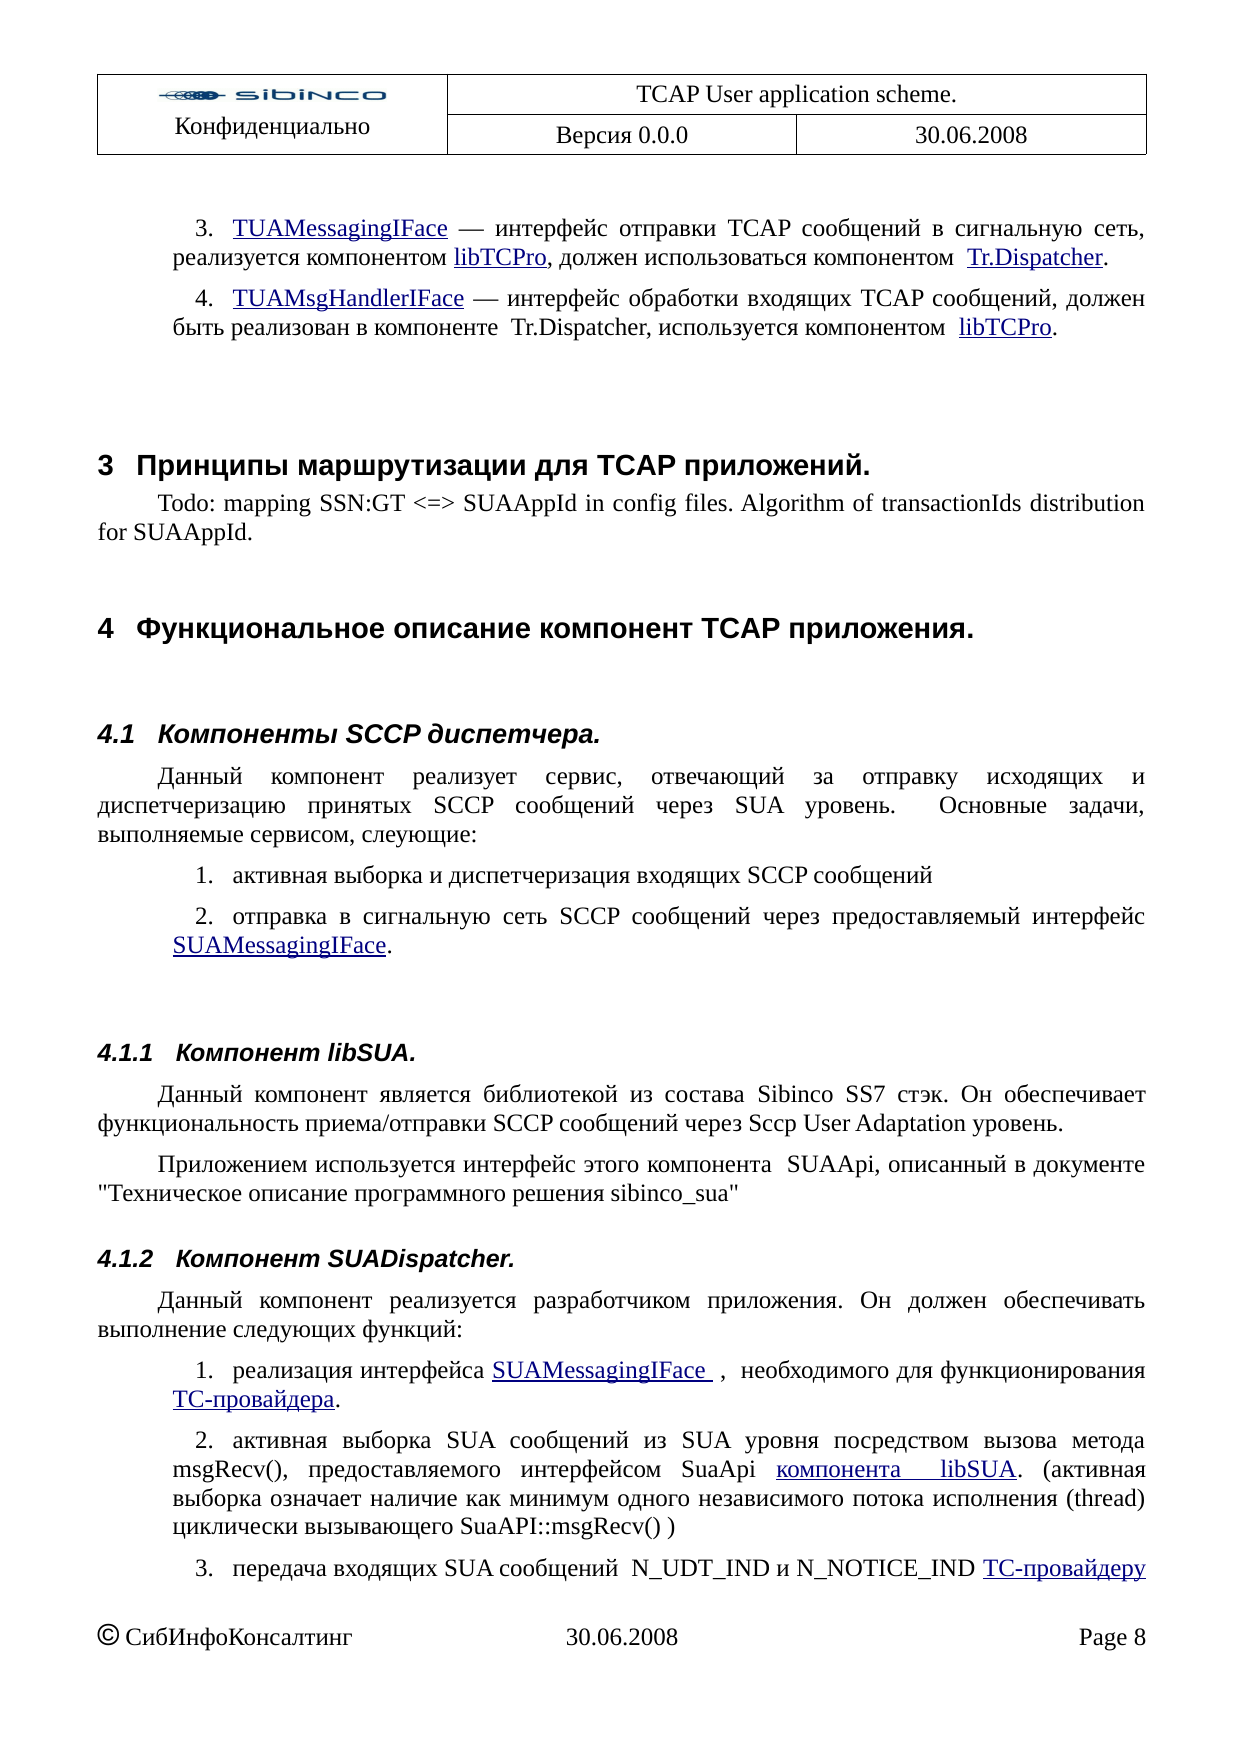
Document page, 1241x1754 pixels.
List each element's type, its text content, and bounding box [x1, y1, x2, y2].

subtitle Компонент SUADispatcher. [97, 1244, 1146, 1273]
list активная выборка SUA сообщений из SUA уровня посредством вызова метода msgRecv(), предоставляемого интерфейсом SuaApi компонента libSUA. (активная выборка означает наличие как минимум одного независимого потока исполнения (thread) циклически вызывающего SuaAPI::msgRecv() ) [135, 1425, 1146, 1540]
text Данный компонент является библиотекой из состава Sibinco SS7 стэк. Он обеспечивает функциональность приема/отправки SCCP сообщений через Sccp User Adaptation уровень. [97, 1079, 1146, 1136]
list активная выборка и диспетчеризация входящих SCCP сообщений [135, 860, 1146, 889]
list ТUAMessagingIFace — интерфейс отправки TCAP сообщений в сигнальную сеть, реализуется компонентом libTCPro, должен использоваться компонентом Tr.Dispatcher. [135, 213, 1146, 271]
text Приложением используется интерфейс этого компонента SUAApi, описанный в документе "Техническое описание программного решения sibinco_sua" [97, 1149, 1146, 1206]
subtitle Компонент libSUA. [97, 1038, 1146, 1066]
list реализация интерфейса SUAMessagingIFace , необходимого для функционирования TC-провайдера. [135, 1355, 1146, 1413]
text Данный компонент реализуется разработчиком приложения. Он должен обеспечивать выполнение следующих функций: [97, 1285, 1146, 1343]
list ТUAMsgHandlerIFace — интерфейс обработки входящих TCAP сообщений, должен быть реализован в компоненте Tr.Dispatcher, используется компонентом libTCPro. [135, 283, 1146, 341]
subtitle Функциональное описание компонент TCAP приложения. [97, 612, 1146, 645]
text Данный компонент реализует сервис, отвечающий за отправку исходящих и диспетчеризацию принятых SCCP сообщений через SUA уровень. Основные задачи, выполняемые сервисом, слеующие: [97, 761, 1146, 848]
subtitle Принципы маршрутизации для TCAP приложений. [97, 448, 1146, 482]
text Todo: mapping SSN:GT <=> SUAAppId in config files. Algorithm of transactionIds distribution for SUAAppId. [97, 488, 1146, 545]
subtitle Компоненты SCCP диспетчера. [97, 718, 1146, 749]
list отправка в сигнальную сеть SCCP сообщений через предоставляемый интерфейс SUAMessagingIFace. [135, 901, 1146, 959]
list передача входящих SUA сообщений N_UDT_IND и N_NOTICE_IND TC-провайдеру [135, 1553, 1146, 1581]
